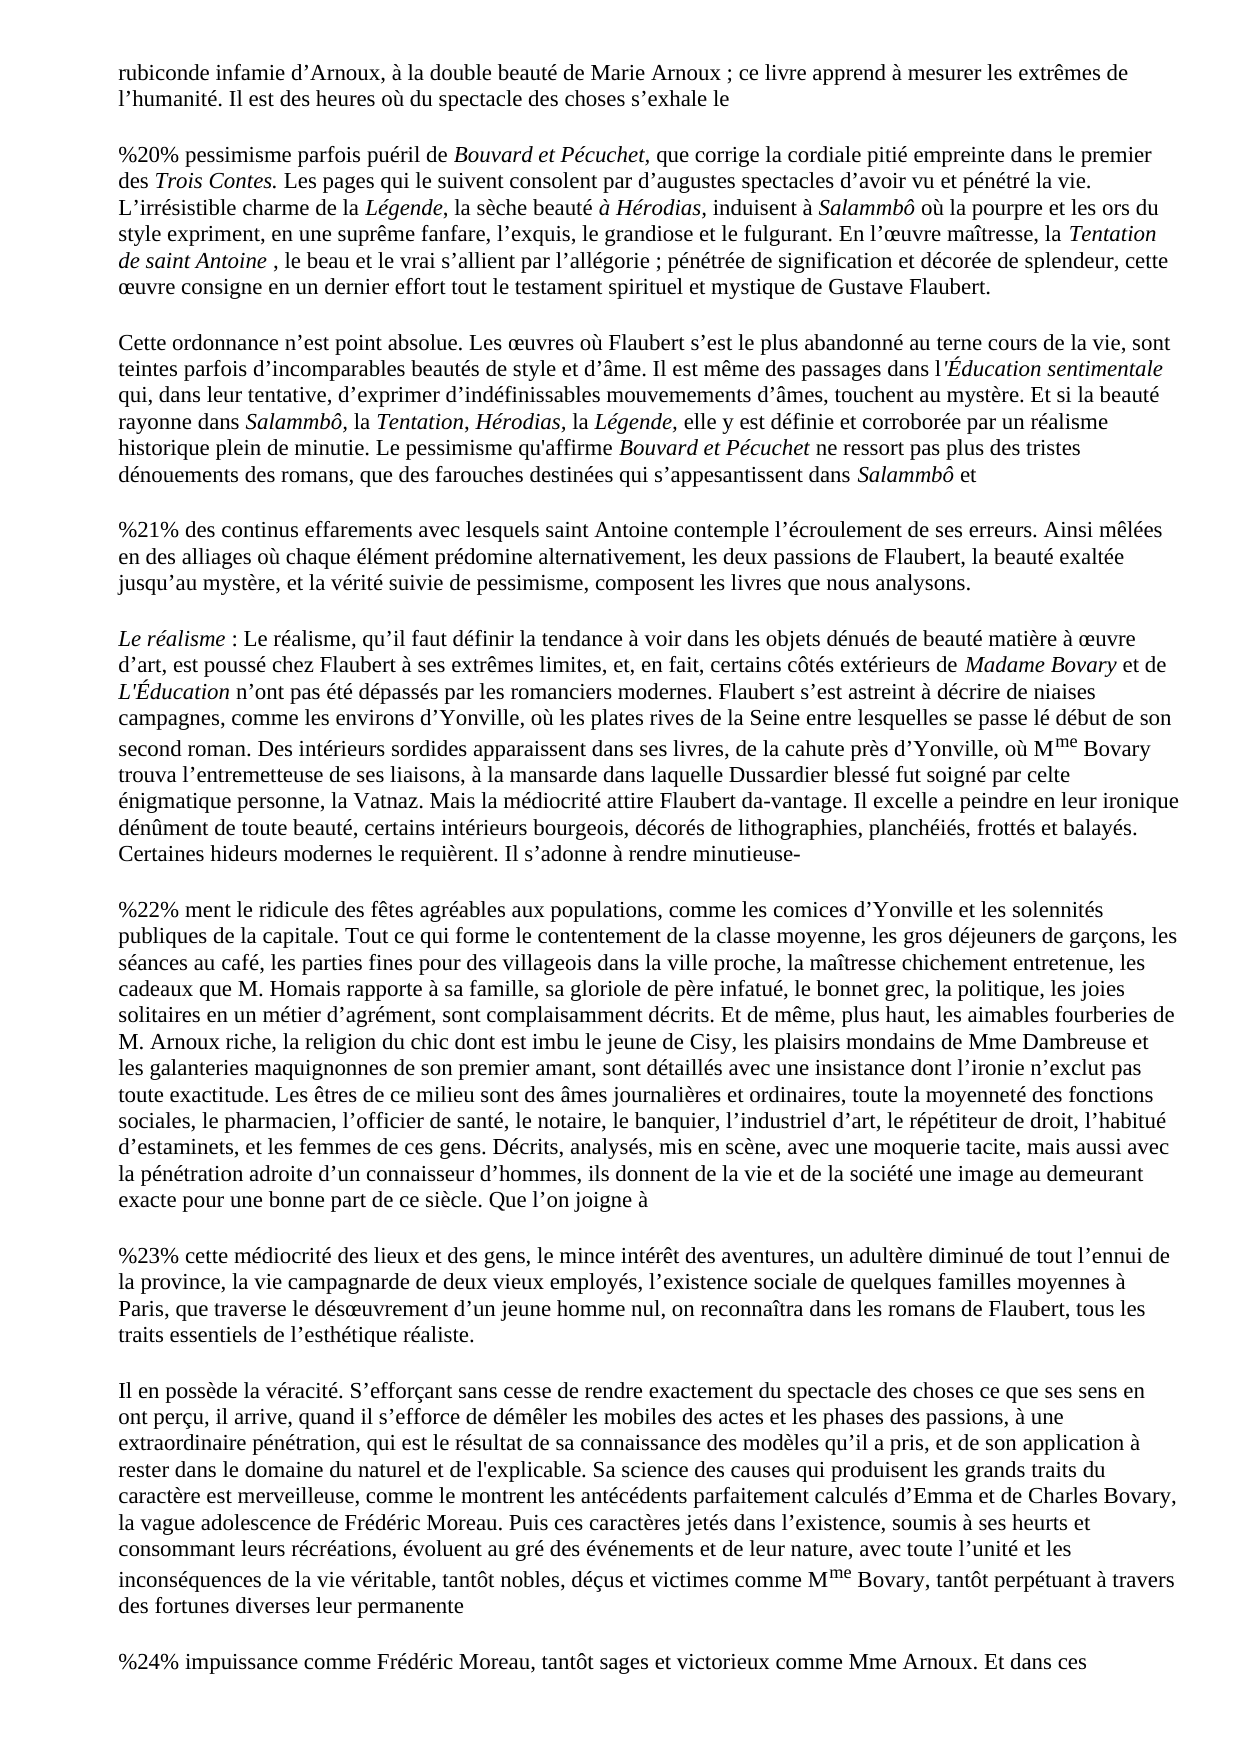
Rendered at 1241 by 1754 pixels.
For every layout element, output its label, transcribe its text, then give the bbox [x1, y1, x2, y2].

text %23% cette médiocrité des lieux et des gens, le mince intérêt des aventures, un adultère diminué de tout l’ennui de la province, la vie campagnarde de deux vieux employés, l’existence sociale de quelques familles moyennes à Paris, que traverse le désœuvrement d’un jeune homme nul, on reconnaîtra dans les romans de Flaubert, tous les traits essentiels de l’esthétique réaliste. [118, 1242, 1181, 1347]
text Cette ordonnance n’est point absolue. Les œuvres où Flaubert s’est le plus abandonné au terne cours de la vie, sont teintes parfois d’incomparables beautés de style et d’âme. Il est même des passages dans l'Éducation sentimentale qui, dans leur tentative, d’exprimer d’indéfinissables mouvemements d’âmes, touchent au mystère. Et si la beauté rayonne dans Salammbô, la Tentation, Hérodias, la Légende, elle y est définie et corroborée par un réalisme historique plein de minutie. Le pessimisme qu'affirme Bouvard et Pécuchet ne ressort pas plus des tristes dénouements des romans, que des farouches destinées qui s’appesantissent dans Salammbô et [118, 329, 1181, 487]
text %21% des continus effarements avec lesquels saint Antoine contemple l’écroulement de ses erreurs. Ainsi mêlées en des alliages où chaque élément prédomine alternativement, les deux passions de Flaubert, la beauté exaltée jusqu’au mystère, et la vérité suivie de pessimisme, composent les livres que nous analysons. [118, 516, 1181, 596]
text %24% impuissance comme Frédéric Moreau, tantôt sages et victorieux comme Mme Arnoux. Et dans ces [118, 1648, 1181, 1674]
text Il en possède la véracité. S’efforçant sans cesse de rendre exactement du spectacle des choses ce que ses sens en ont perçu, il arrive, quand il s’efforce de démêler les mobiles des actes et les phases des passions, à une extraordinaire pénétration, qui est le résultat de sa connaissance des modèles qu’il a pris, et de son application à rester dans le domaine du naturel et de l'explicable. Sa science des causes qui produisent les grands traits du caractère est merveilleuse, comme le montrent les antécédents parfaitement calculés d’Emma et de Charles Bovary, la vague adolescence de Frédéric Moreau. Puis ces caractères jetés dans l’existence, soumis à ses heurts et consommant leurs récréations, évoluent au gré des événements et de leur nature, avec toute l’unité et les inconséquences de la vie véritable, tantôt nobles, déçus et victimes comme Mme Bovary, tantôt perpétuant à travers des fortunes diverses leur permanente [118, 1377, 1181, 1618]
text Le réalisme : Le réalisme, qu’il faut définir la tendance à voir dans les objets dénués de beauté matière à œuvre d’art, est poussé chez Flaubert à ses extrêmes limites, et, en fait, certains côtés extérieurs de Madame Bovary et de L'Éducation n’ont pas été dépassés par les romanciers modernes. Flaubert s’est astreint à décrire de niaises campagnes, comme les environs d’Yonville, où les plates rives de la Seine entre lesquelles se passe lé début de son second roman. Des intérieurs sordides apparaissent dans ses livres, de la cahute près d’Yonville, où Mme Bovary trouva l’entremetteuse de ses liaisons, à la mansarde dans laquelle Dussardier blessé fut soigné par celte énigmatique personne, la Vatnaz. Mais la médiocrité attire Flaubert da-vantage. Il excelle a peindre en leur ironique dénûment de toute beauté, certains intérieurs bourgeois, décorés de lithographies, planchéiés, frottés et balayés. Certaines hideurs modernes le requièrent. Il s’adonne à rendre minutieuse- [118, 625, 1181, 867]
text rubiconde infamie d’Arnoux, à la double beauté de Marie Arnoux ; ce livre apprend à mesurer les extrêmes de l’humanité. Il est des heures où du spectacle des choses s’exhale le [118, 59, 1181, 112]
text %20% pessimisme parfois puéril de Bouvard et Pécuchet, que corrige la cordiale pitié empreinte dans le premier des Trois Contes. Les pages qui le suivent consolent par d’augustes spectacles d’avoir vu et pénétré la vie. L’irrésistible charme de la Légende, la sèche beauté à Hérodias, induisent à Salammbô où la pourpre et les ors du style expriment, en une suprême fanfare, l’exquis, le grandiose et le fulgurant. En l’œuvre maîtresse, la Tentation de saint Antoine , le beau et le vrai s’allient par l’allégorie ; pénétrée de signification et décorée de splendeur, cette œuvre consigne en un dernier effort tout le testament spirituel et mystique de Gustave Flaubert. [118, 141, 1181, 299]
text %22% ment le ridicule des fêtes agréables aux populations, comme les comices d’Yonville et les solennités publiques de la capitale. Tout ce qui forme le contentement de la classe moyenne, les gros déjeuners de garçons, les séances au café, les parties fines pour des villageois dans la ville proche, la maîtresse chichement entretenue, les cadeaux que M. Homais rapporte à sa famille, sa gloriole de père infatué, le bonnet grec, la politique, les joies solitaires en un métier d’agrément, sont complaisamment décrits. Et de même, plus haut, les aimables fourberies de M. Arnoux riche, la religion du chic dont est imbu le jeune de Cisy, les plaisirs mondains de Mme Dambreuse et les galanteries maquignonnes de son premier amant, sont détaillés avec une insistance dont l’ironie n’exclut pas toute exactitude. Les êtres de ce milieu sont des âmes journalières et ordinaires, toute la moyenneté des fonctions sociales, le pharmacien, l’officier de santé, le notaire, le banquier, l’industriel d’art, le répétiteur de droit, l’habitué d’estaminets, et les femmes de ces gens. Décrits, analysés, mis en scène, avec une moquerie tacite, mais aussi avec la pénétration adroite d’un connaisseur d’hommes, ils donnent de la vie et de la société une image au demeurant exacte pour une bonne part de ce siècle. Que l’on joigne à [118, 896, 1181, 1212]
